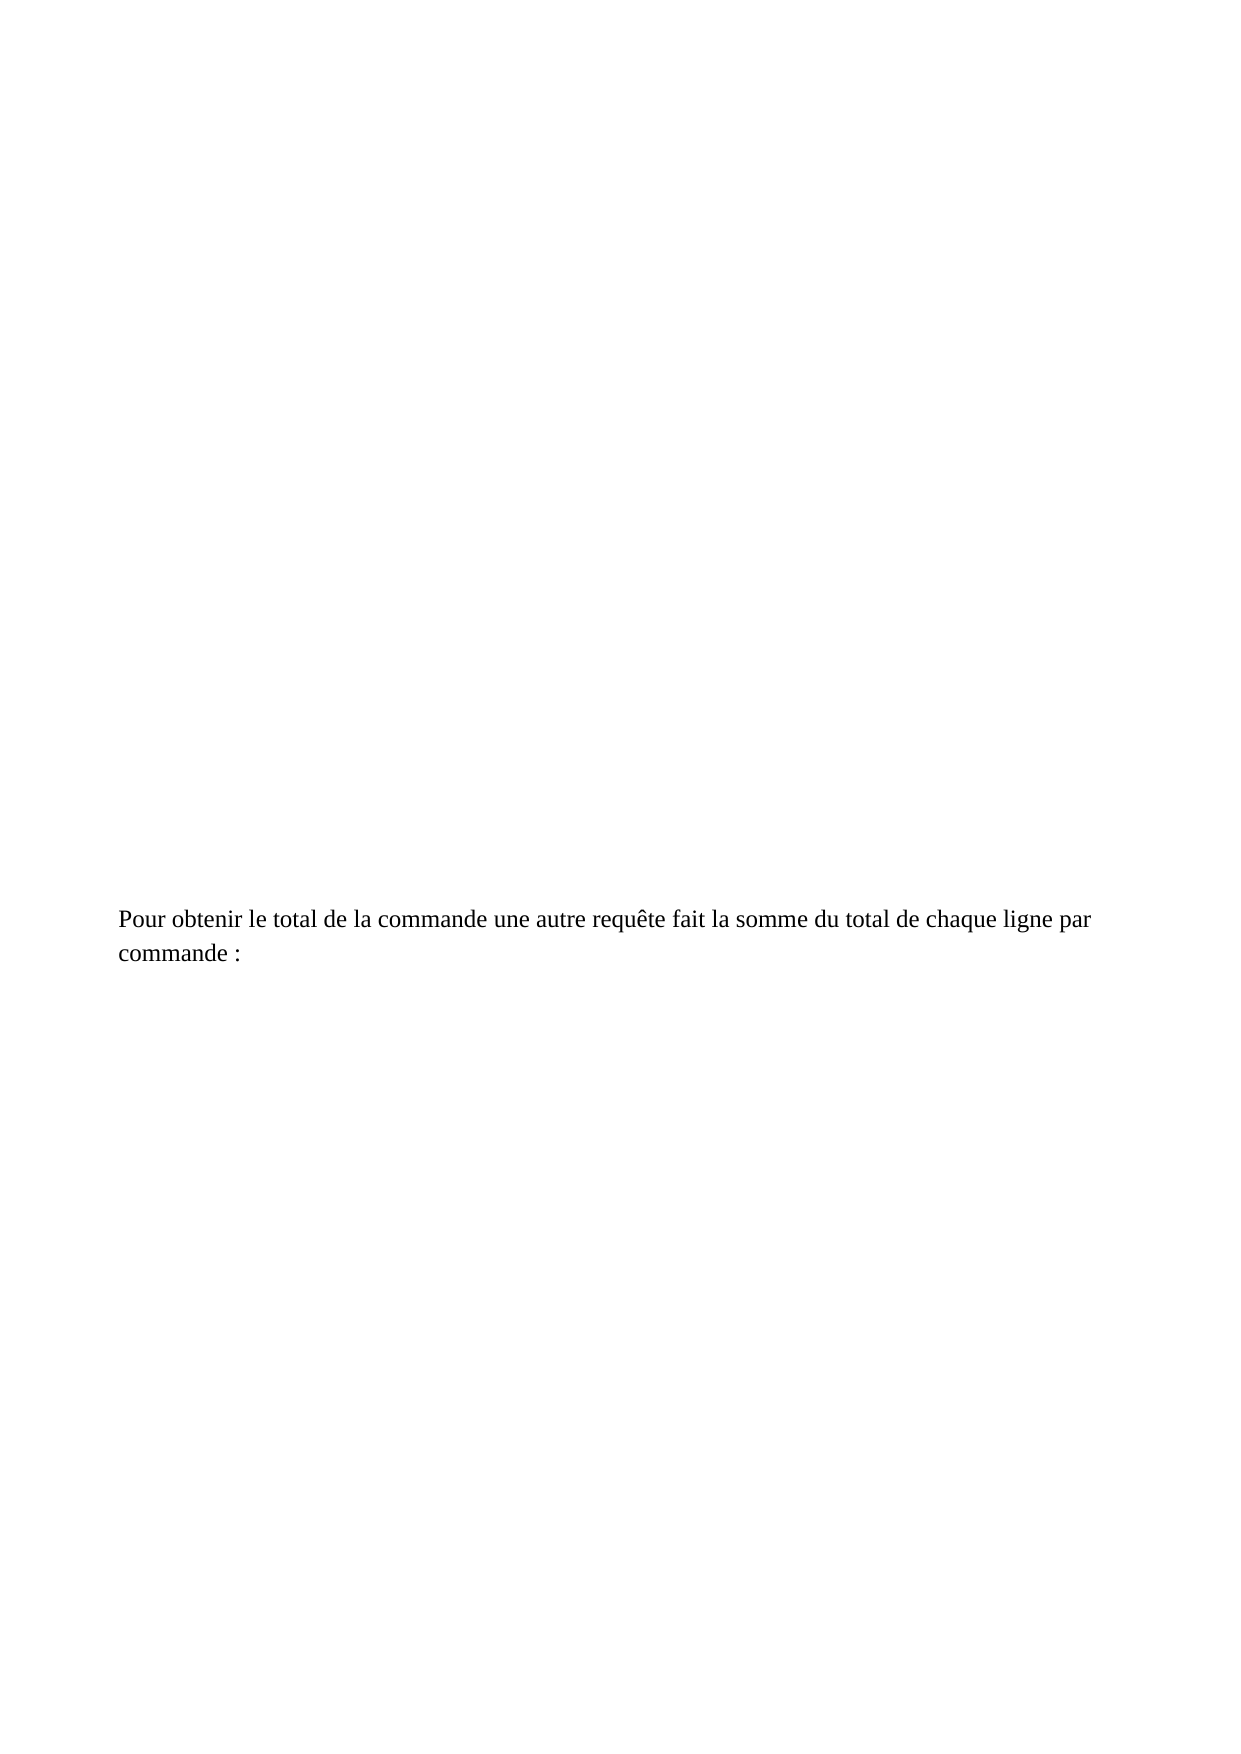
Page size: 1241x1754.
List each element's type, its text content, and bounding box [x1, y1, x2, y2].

text Pour obtenir le total de la commande une autre requête fait la somme du total de chaque ligne par commande : [118, 118, 1122, 1000]
